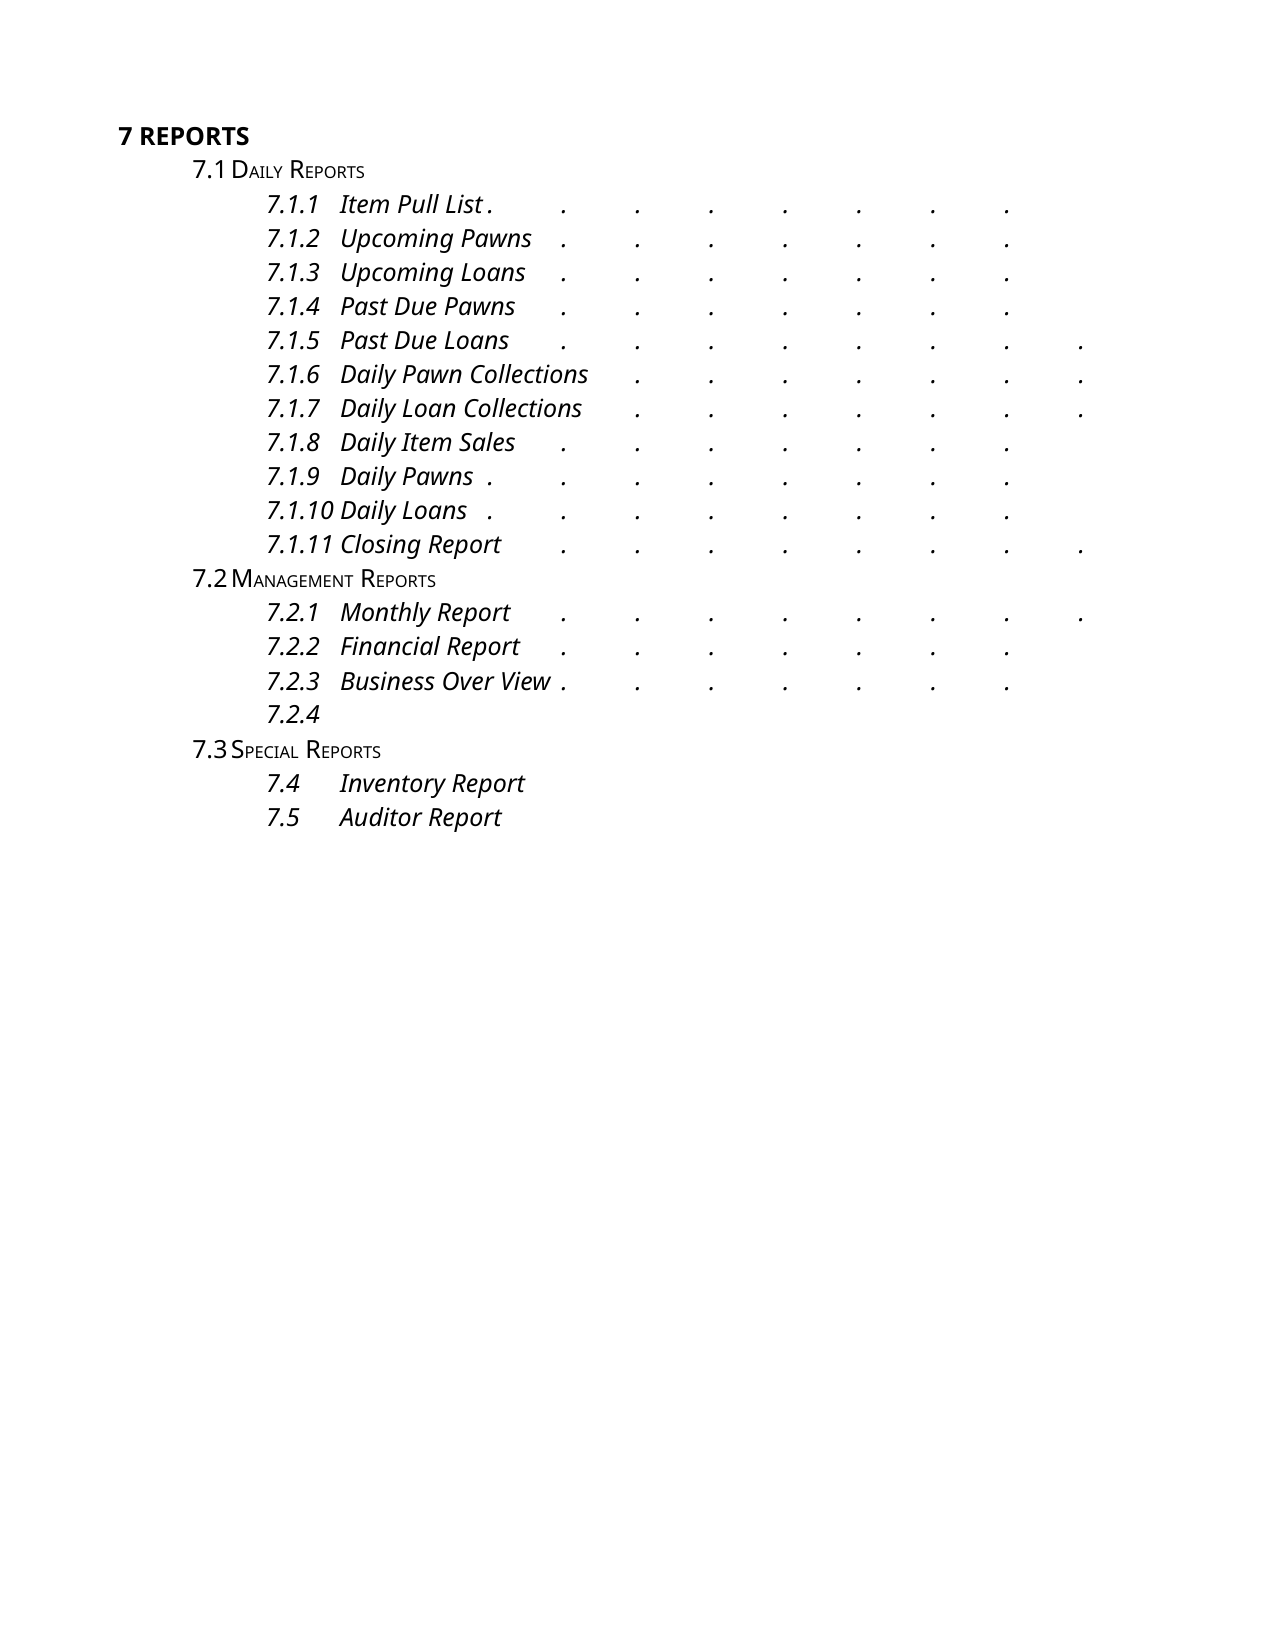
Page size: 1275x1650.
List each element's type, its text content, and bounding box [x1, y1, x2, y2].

list Closing Report . . . . . . . . [266, 527, 1157, 561]
list Monthly Report . . . . . . . . [266, 595, 1157, 629]
text 7 Reports [118, 118, 1157, 152]
list Upcoming Loans . . . . . . . [266, 254, 1157, 288]
list Daily Loan Collections . . . . . . . [266, 391, 1157, 425]
list Daily Reports [192, 152, 1157, 186]
list Financial Report . . . . . . . [266, 629, 1157, 663]
list Item Pull List . . . . . . . . [266, 186, 1157, 220]
list Management Reports [192, 561, 1157, 595]
list Daily Pawns . . . . . . . . [266, 459, 1157, 493]
list Upcoming Pawns . . . . . . . [266, 220, 1157, 254]
list Daily Pawn Collections . . . . . . . [266, 357, 1157, 391]
list Special Reports [192, 731, 1157, 765]
list Inventory Report [266, 765, 1157, 799]
list Past Due Pawns . . . . . . . [266, 288, 1157, 322]
list Auditor Report [266, 799, 1157, 833]
list Business Over View . . . . . . . [266, 663, 1157, 697]
list Daily Loans . . . . . . . . [266, 493, 1157, 527]
list Daily Item Sales . . . . . . . [266, 425, 1157, 459]
list Past Due Loans . . . . . . . . [266, 322, 1157, 357]
